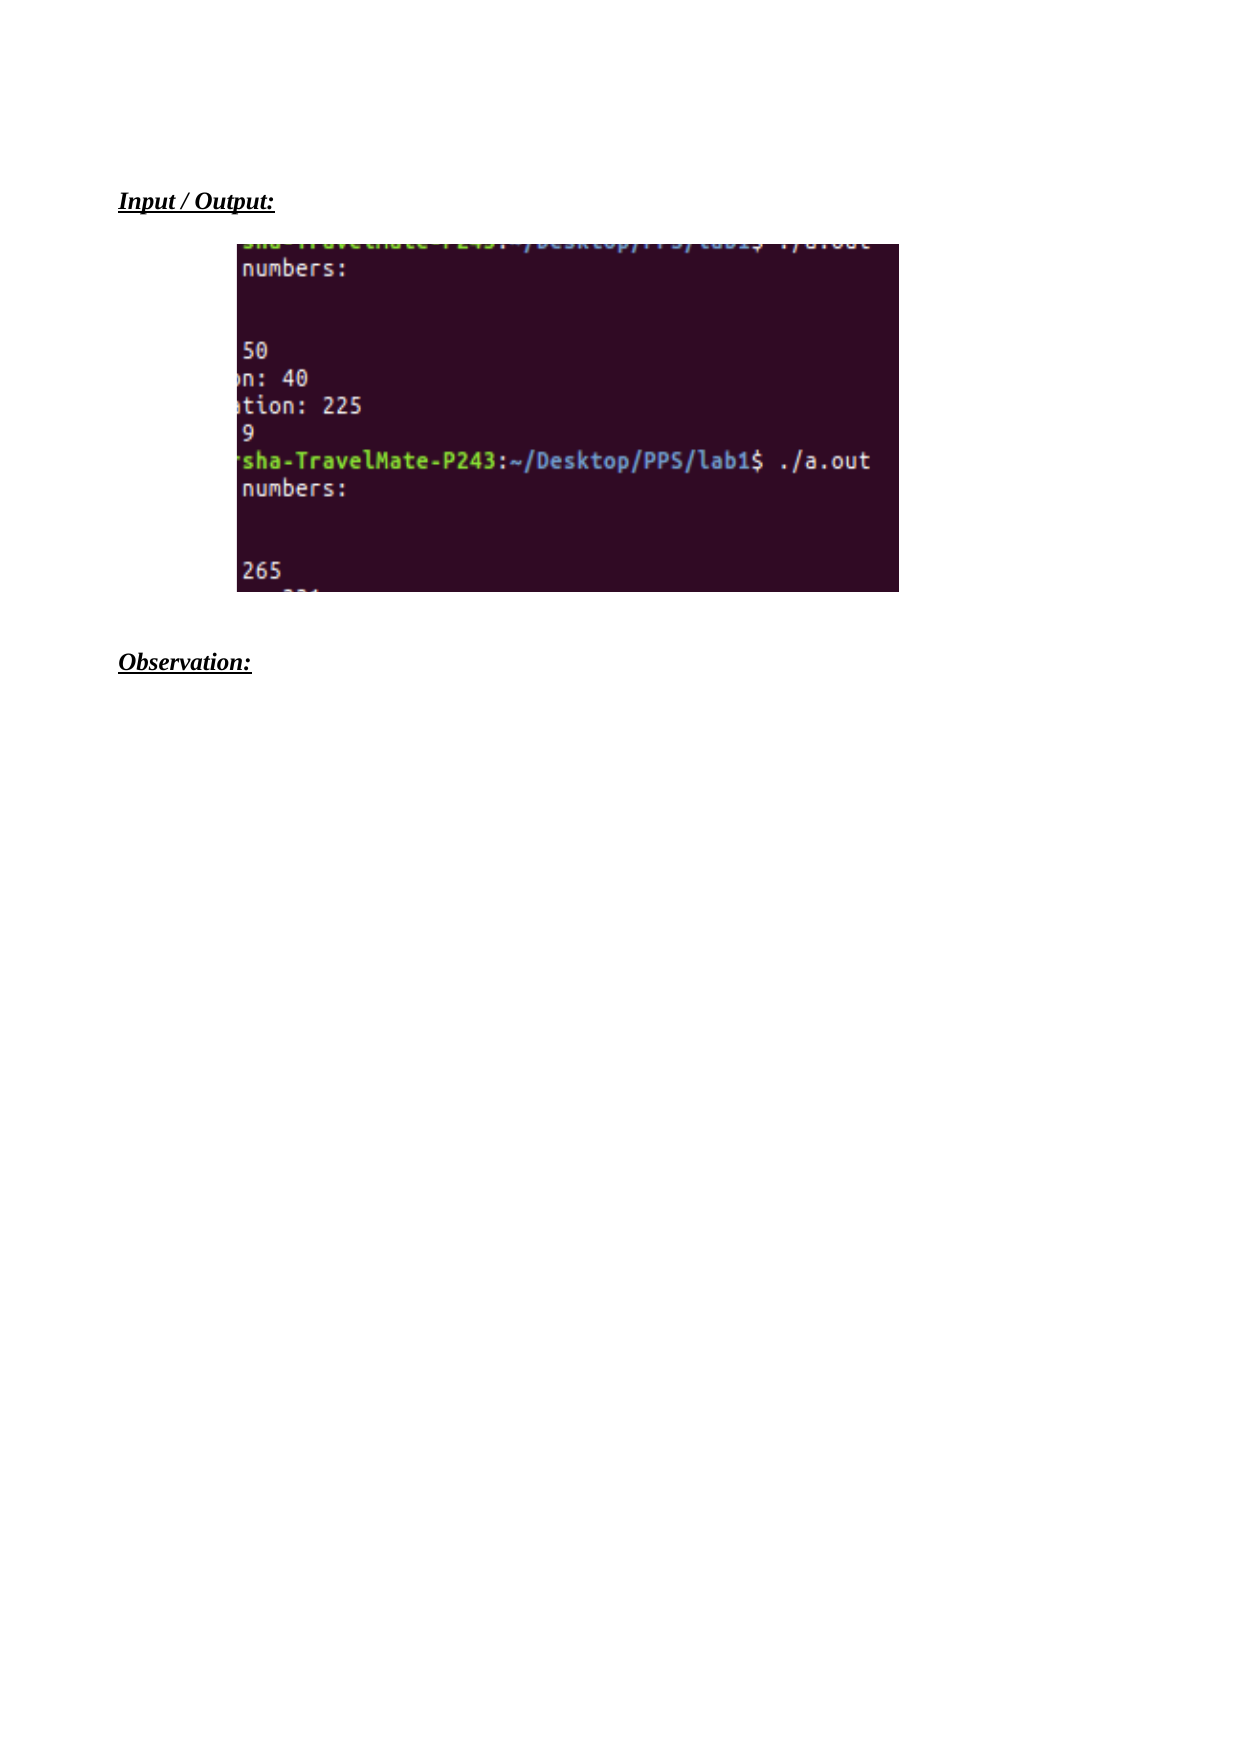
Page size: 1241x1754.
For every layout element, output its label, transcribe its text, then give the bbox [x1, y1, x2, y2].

text Input / Output: [118, 186, 1122, 215]
text Observation: [118, 647, 1122, 676]
picture [236, 244, 589, 592]
